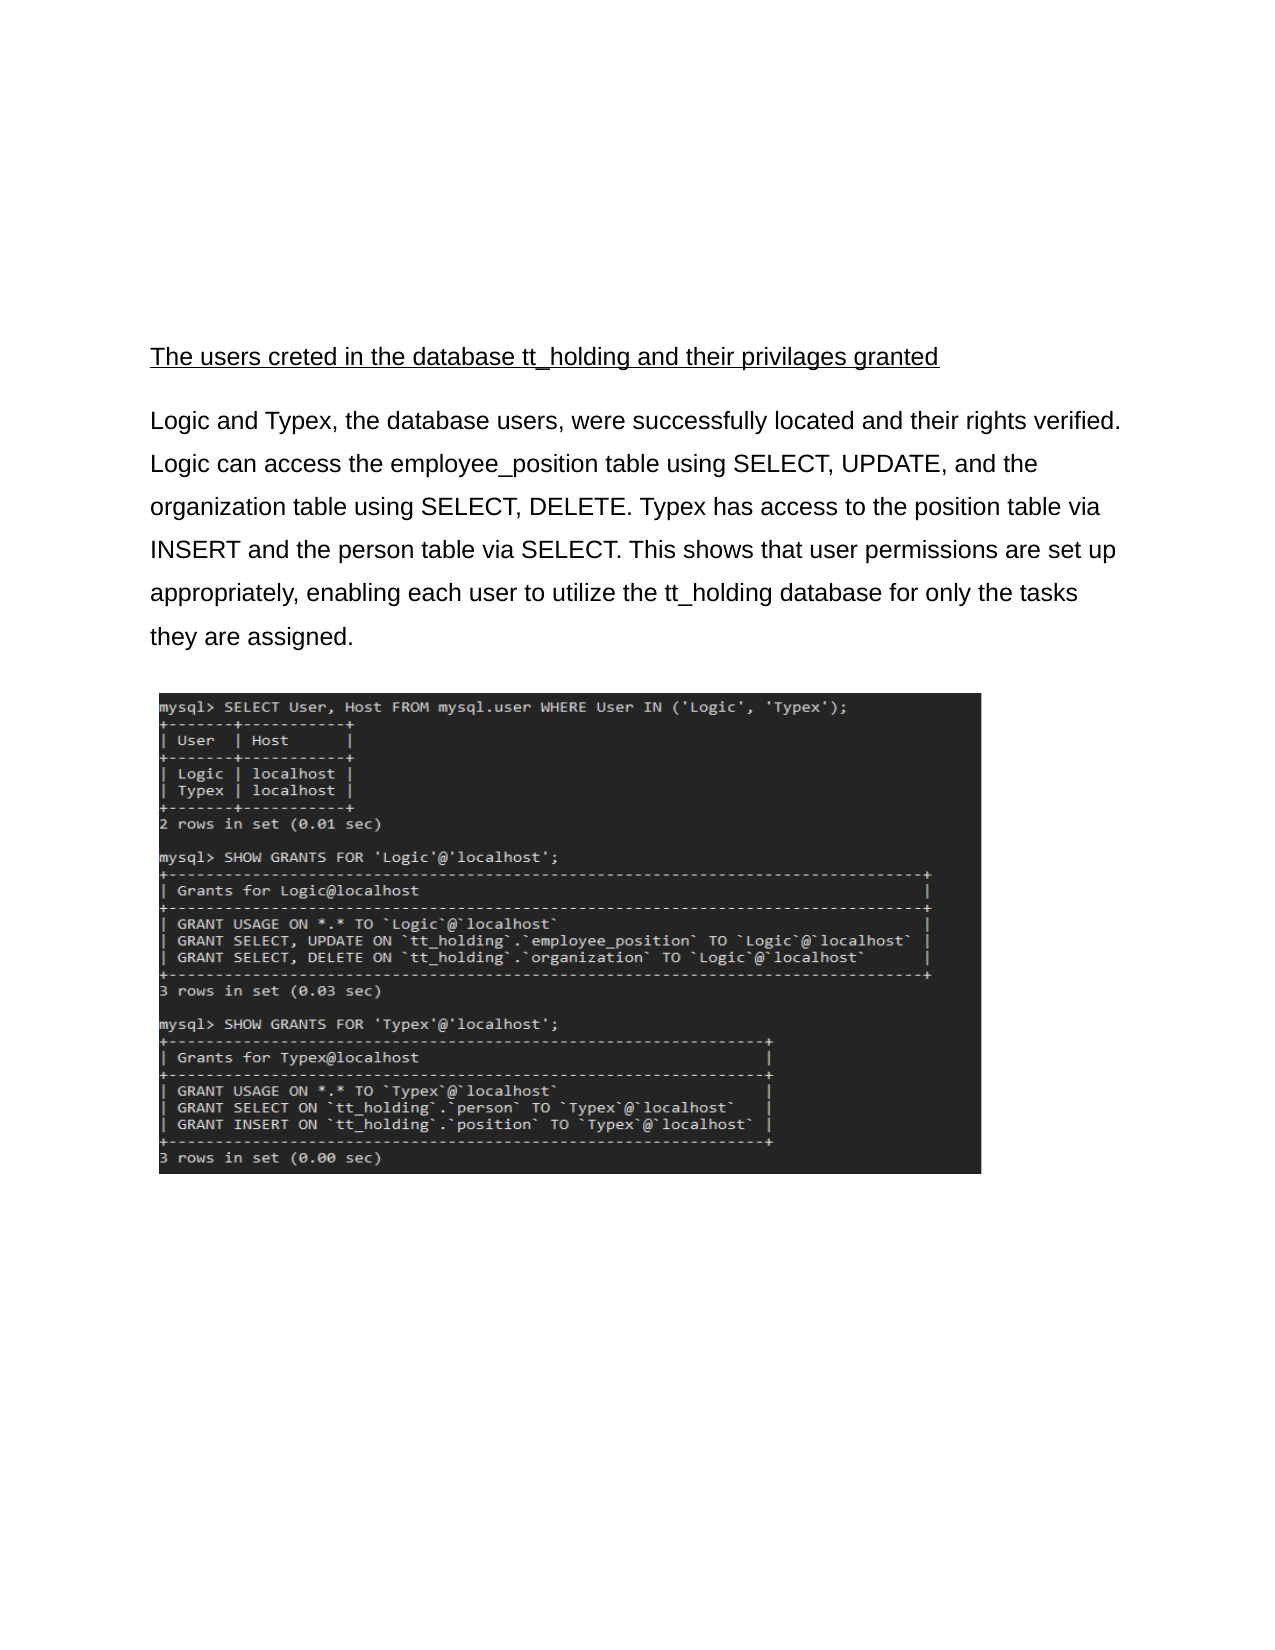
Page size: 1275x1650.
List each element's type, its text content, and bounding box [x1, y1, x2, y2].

picture [159, 693, 982, 1174]
text The users creted in the database tt_holding and their privilages granted [150, 342, 1125, 371]
text Logic and Typex, the database users, were successfully located and their rights verified. Logic can access the employee_position table using SELECT, UPDATE, and the organization table using SELECT, DELETE. Typex has access to the position table via INSERT and the person table via SELECT. This shows that user permissions are set up appropriately, enabling each user to utilize the tt_holding database for only the tasks they are assigned. [150, 406, 1125, 650]
